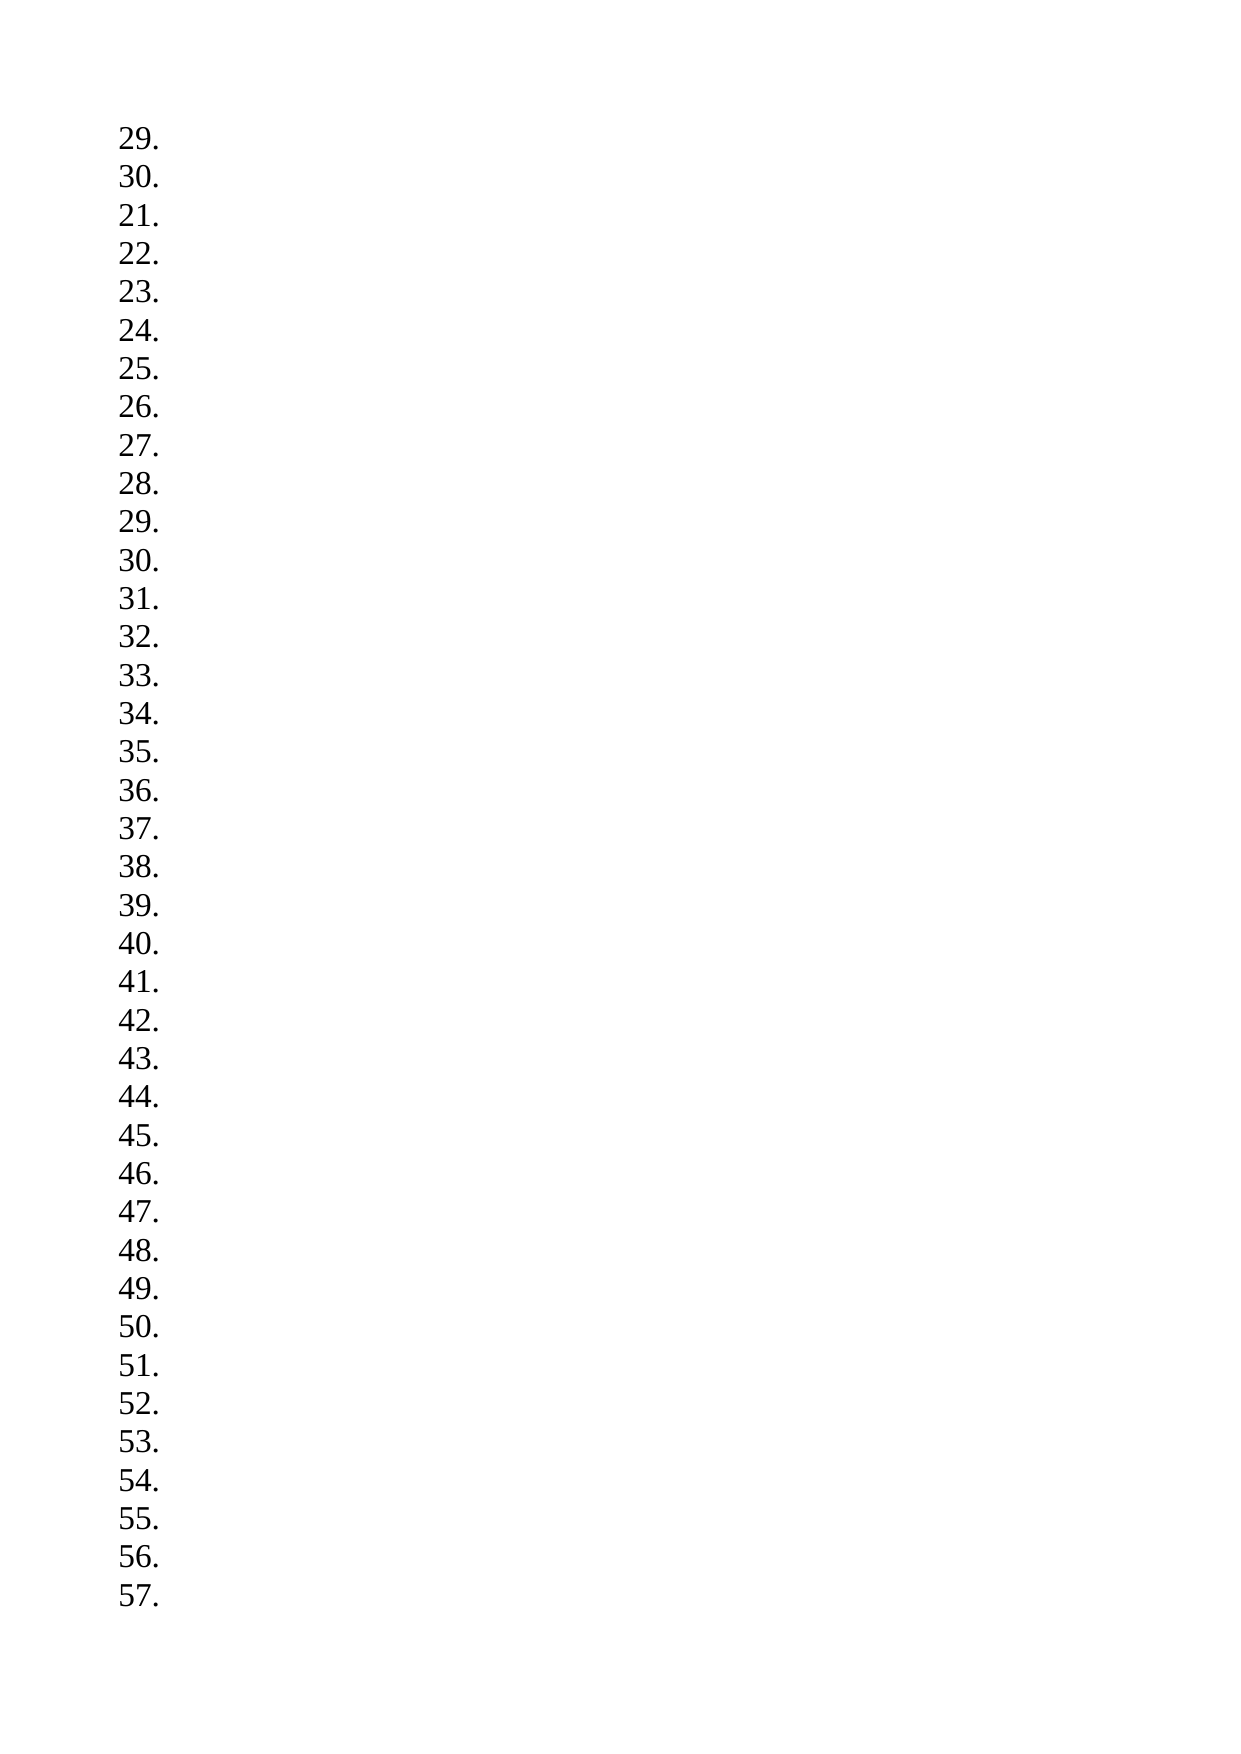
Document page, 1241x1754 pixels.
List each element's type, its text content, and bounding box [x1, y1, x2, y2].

text 32. [118, 616, 1122, 655]
text 48. [118, 1230, 1122, 1268]
text 28. [118, 463, 1122, 501]
text 33. [118, 655, 1122, 693]
text 21. [118, 195, 1122, 233]
text 22. [118, 233, 1122, 271]
text 36. [118, 770, 1122, 808]
text 42. [118, 1000, 1122, 1038]
text 35. [118, 731, 1122, 770]
text 31. [118, 578, 1122, 616]
text 56. [118, 1536, 1122, 1575]
text 47. [118, 1191, 1122, 1230]
text 30. [118, 540, 1122, 578]
text 51. [118, 1345, 1122, 1383]
text 55. [118, 1498, 1122, 1536]
text 40. [118, 923, 1122, 961]
text 23. [118, 271, 1122, 310]
text 50. [118, 1306, 1122, 1345]
text 24. [118, 310, 1122, 348]
text 57. [118, 1575, 1122, 1613]
text 53. [118, 1421, 1122, 1460]
text 26. [118, 386, 1122, 425]
text 37. [118, 808, 1122, 846]
text 29. [118, 118, 1122, 156]
text 27. [118, 425, 1122, 463]
text 25. [118, 348, 1122, 386]
text 45. [118, 1115, 1122, 1153]
text 52. [118, 1383, 1122, 1421]
text 49. [118, 1268, 1122, 1306]
text 38. [118, 846, 1122, 885]
text 54. [118, 1460, 1122, 1498]
text 29. [118, 501, 1122, 540]
text 46. [118, 1153, 1122, 1191]
text 44. [118, 1076, 1122, 1115]
text 41. [118, 961, 1122, 1000]
text 30. [118, 156, 1122, 195]
text 34. [118, 693, 1122, 731]
text 43. [118, 1038, 1122, 1076]
text 39. [118, 885, 1122, 923]
